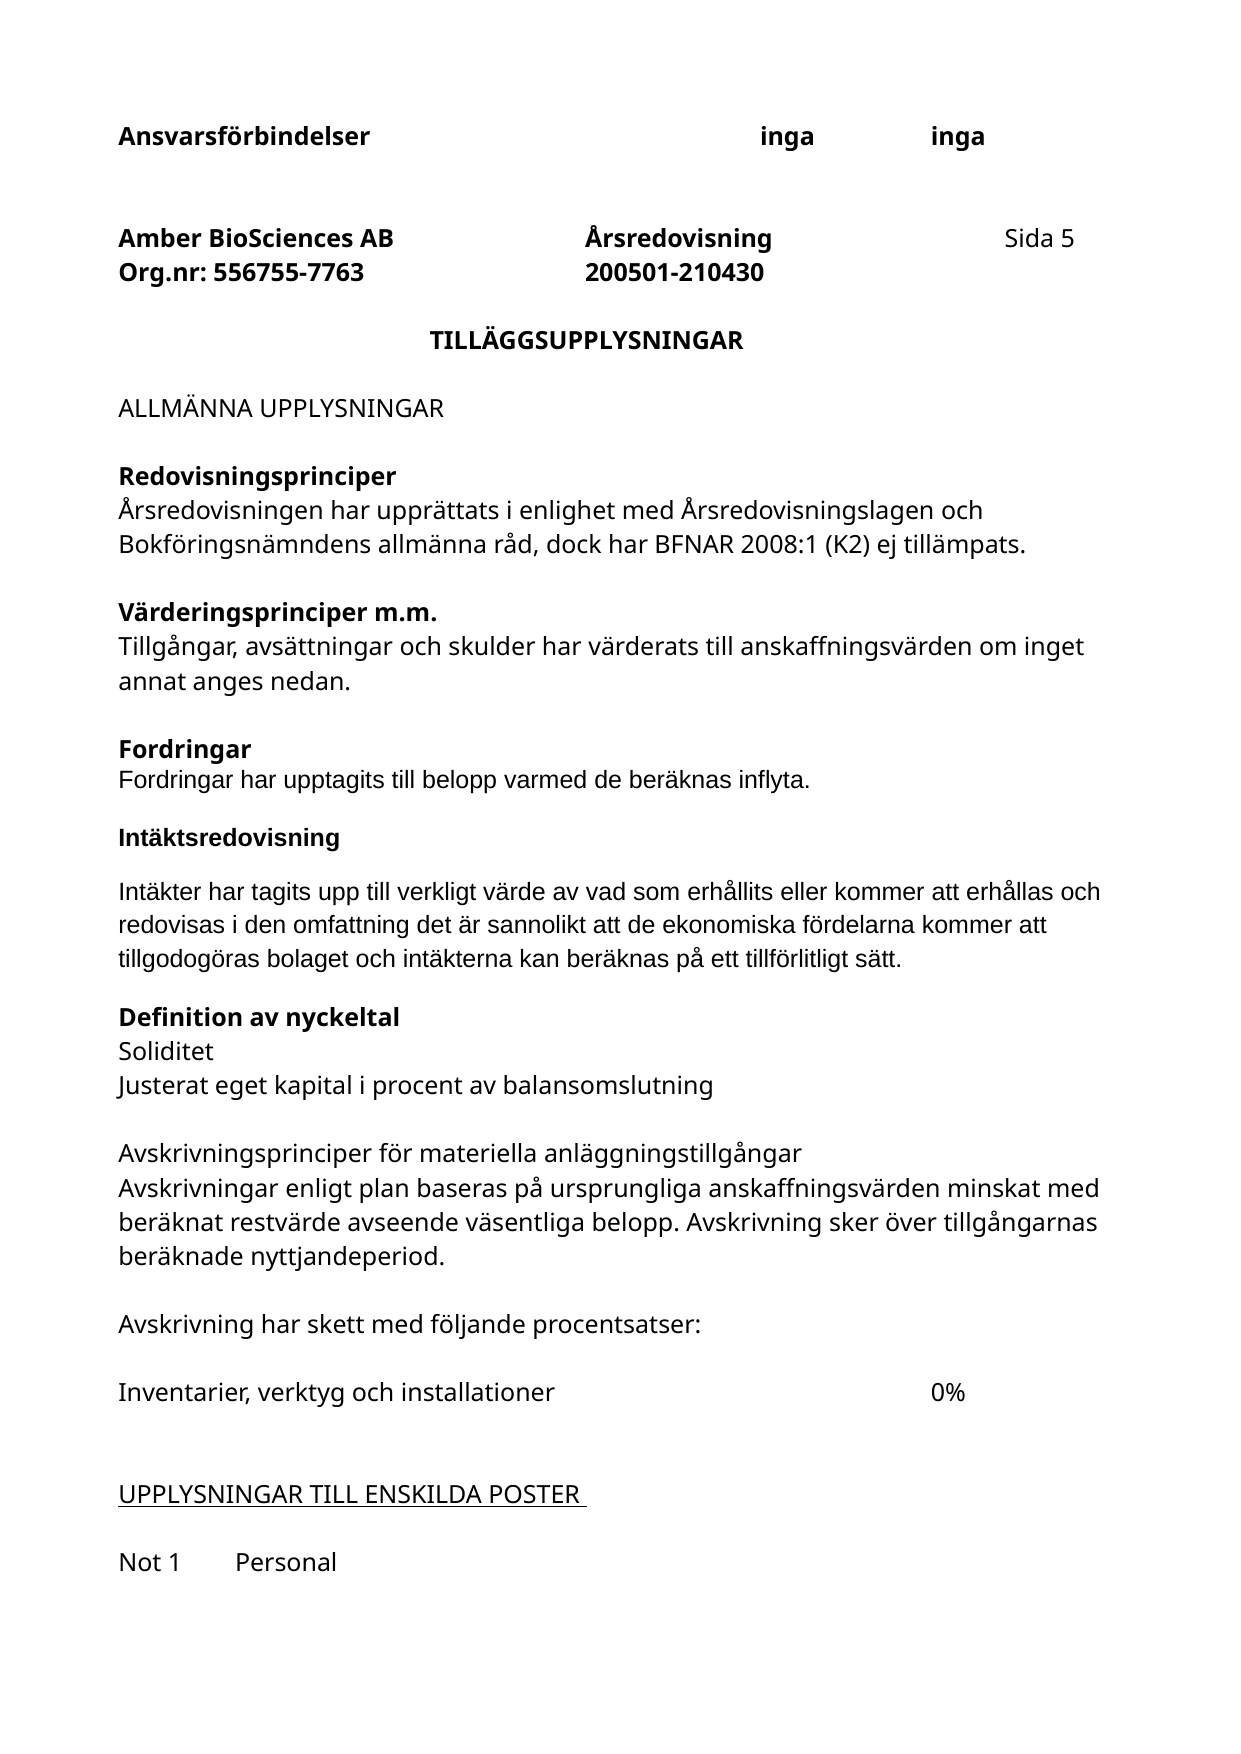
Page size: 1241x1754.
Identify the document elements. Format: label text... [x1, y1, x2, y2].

text TILLÄGGSUPPLYSNINGAR [118, 322, 1122, 357]
text Värderingsprinciper m.m. [118, 595, 1122, 629]
text Soliditet [118, 1034, 1122, 1068]
text Redovisningsprinciper [118, 459, 1122, 493]
text Not 1 Personal [118, 1545, 1122, 1579]
text beräknade nyttjandeperiod. [118, 1238, 1122, 1272]
text ALLMÄNNA UPPLYSNINGAR [118, 391, 1122, 425]
list Intäkter har tagits upp till verkligt värde av vad som erhållits eller kommer att erhållas och redovisas i den omfattning det är sannolikt att de ekonomiska fördelarna kommer att tillgodogöras bolaget och intäkterna kan beräknas på ett tillförlitligt sätt. [118, 877, 1122, 974]
text Fordringar [118, 731, 1122, 765]
text UPPLYSNINGAR TILL ENSKILDA POSTER [118, 1477, 1122, 1511]
text Definition av nyckeltal [118, 1000, 1122, 1034]
text Avskrivning har skett med följande procentsatser: [118, 1306, 1122, 1341]
text beräknat restvärde avseende väsentliga belopp. Avskrivning sker över tillgångarnas [118, 1204, 1122, 1238]
text Bokföringsnämndens allmänna råd, dock har BFNAR 2008:1 (K2) ej tillämpats. [118, 527, 1122, 561]
text Ansvarsförbindelser inga inga [118, 118, 1122, 152]
text Avskrivningsprinciper för materiella anläggningstillgångar [118, 1136, 1122, 1170]
text Inventarier, verktyg och installationer 0% [118, 1374, 1122, 1409]
text Justerat eget kapital i procent av balansomslutning [118, 1068, 1122, 1102]
text Avskrivningar enligt plan baseras på ursprungliga anskaffningsvärden minskat med [118, 1170, 1122, 1204]
list Intäktsredovisning [118, 823, 1122, 852]
text Fordringar har upptagits till belopp varmed de beräknas inflyta. [118, 765, 1122, 794]
text Årsredovisningen har upprättats i enlighet med Årsredovisningslagen och [118, 493, 1122, 527]
text Tillgångar, avsättningar och skulder har värderats till anskaffningsvärden om inget annat anges nedan. [118, 629, 1122, 697]
text Org.nr: 556755-7763 200501-210430 [118, 254, 1122, 288]
text Amber BioSciences AB Årsredovisning Sida 5 [118, 220, 1122, 254]
